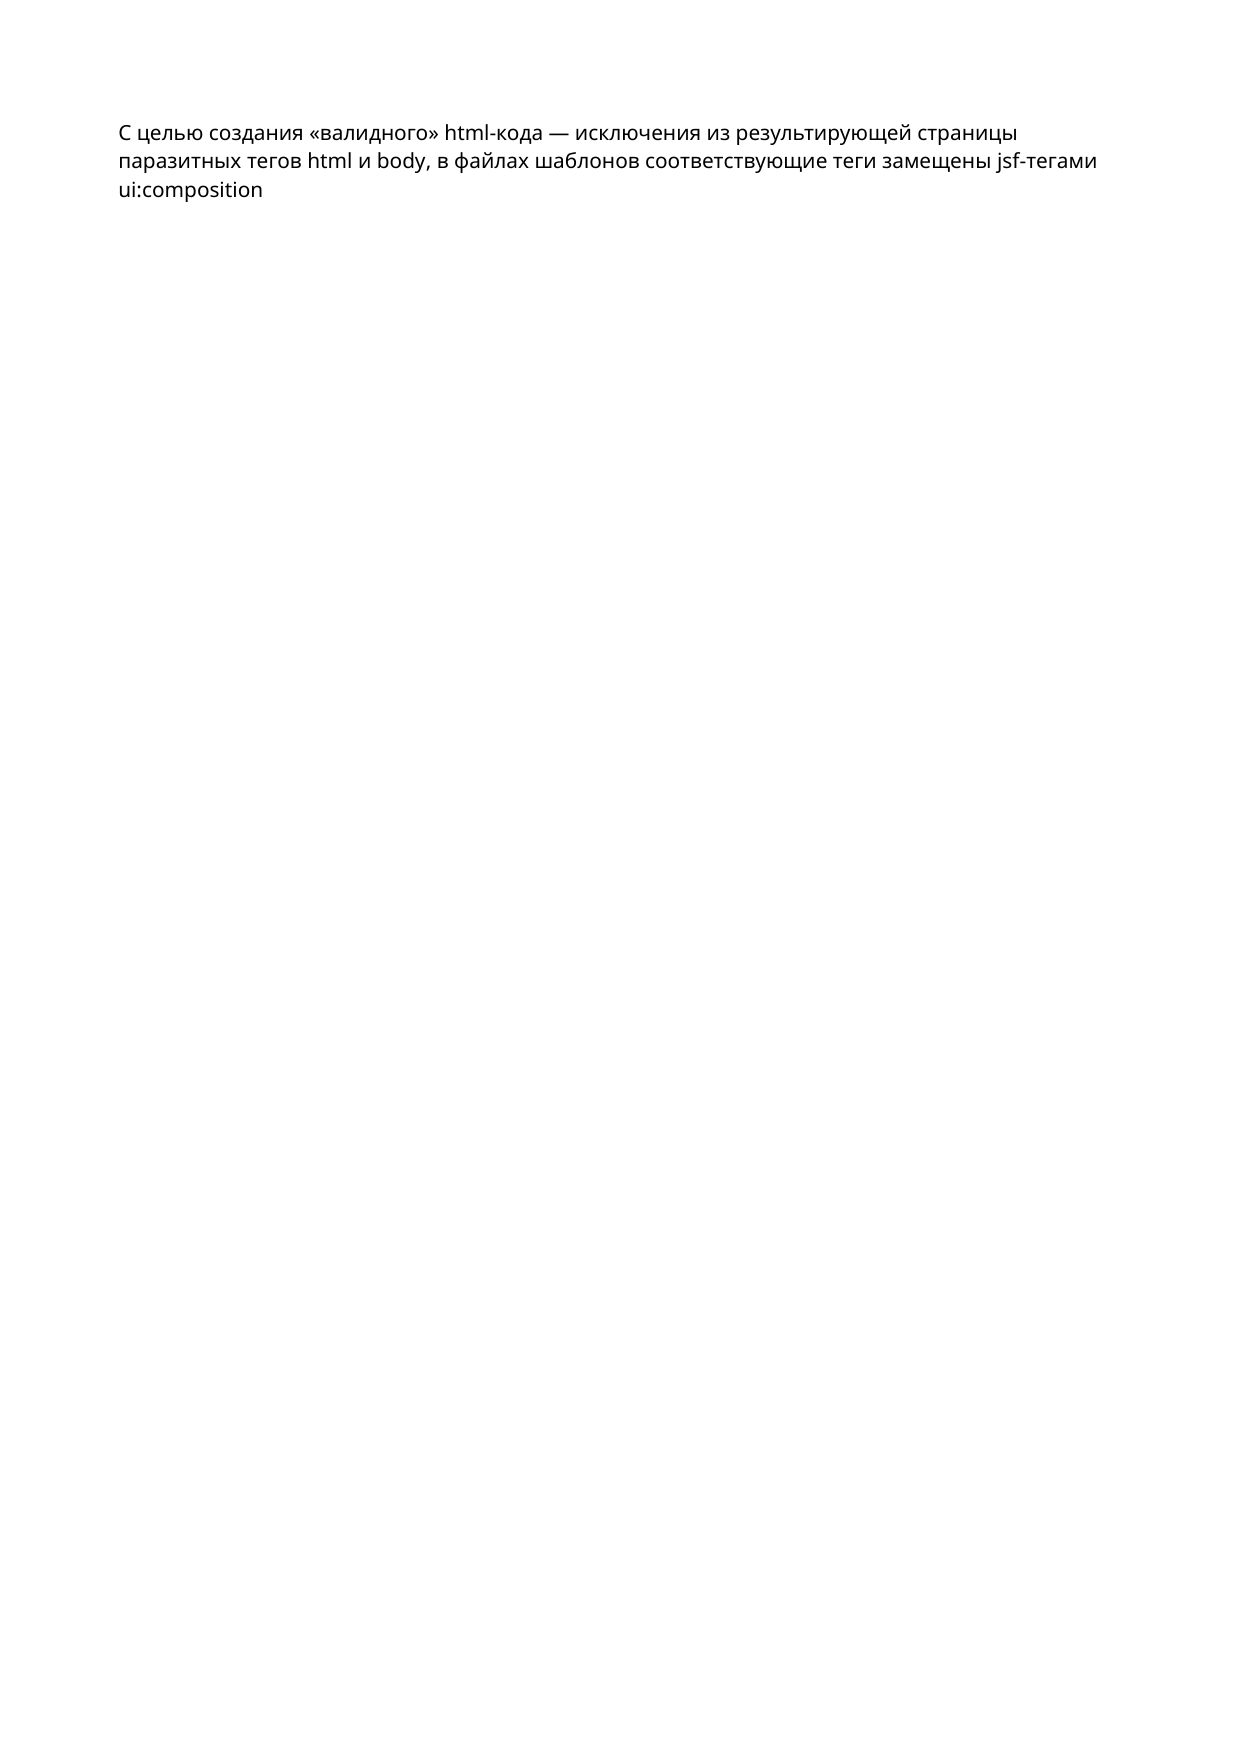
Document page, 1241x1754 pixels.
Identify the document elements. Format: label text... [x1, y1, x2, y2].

text С целью создания «валидного» html-кода — исключения из результирующей страницы паразитных тегов html и body, в файлах шаблонов соответствующие теги замещены jsf-тегами ui:composition [118, 118, 1122, 203]
